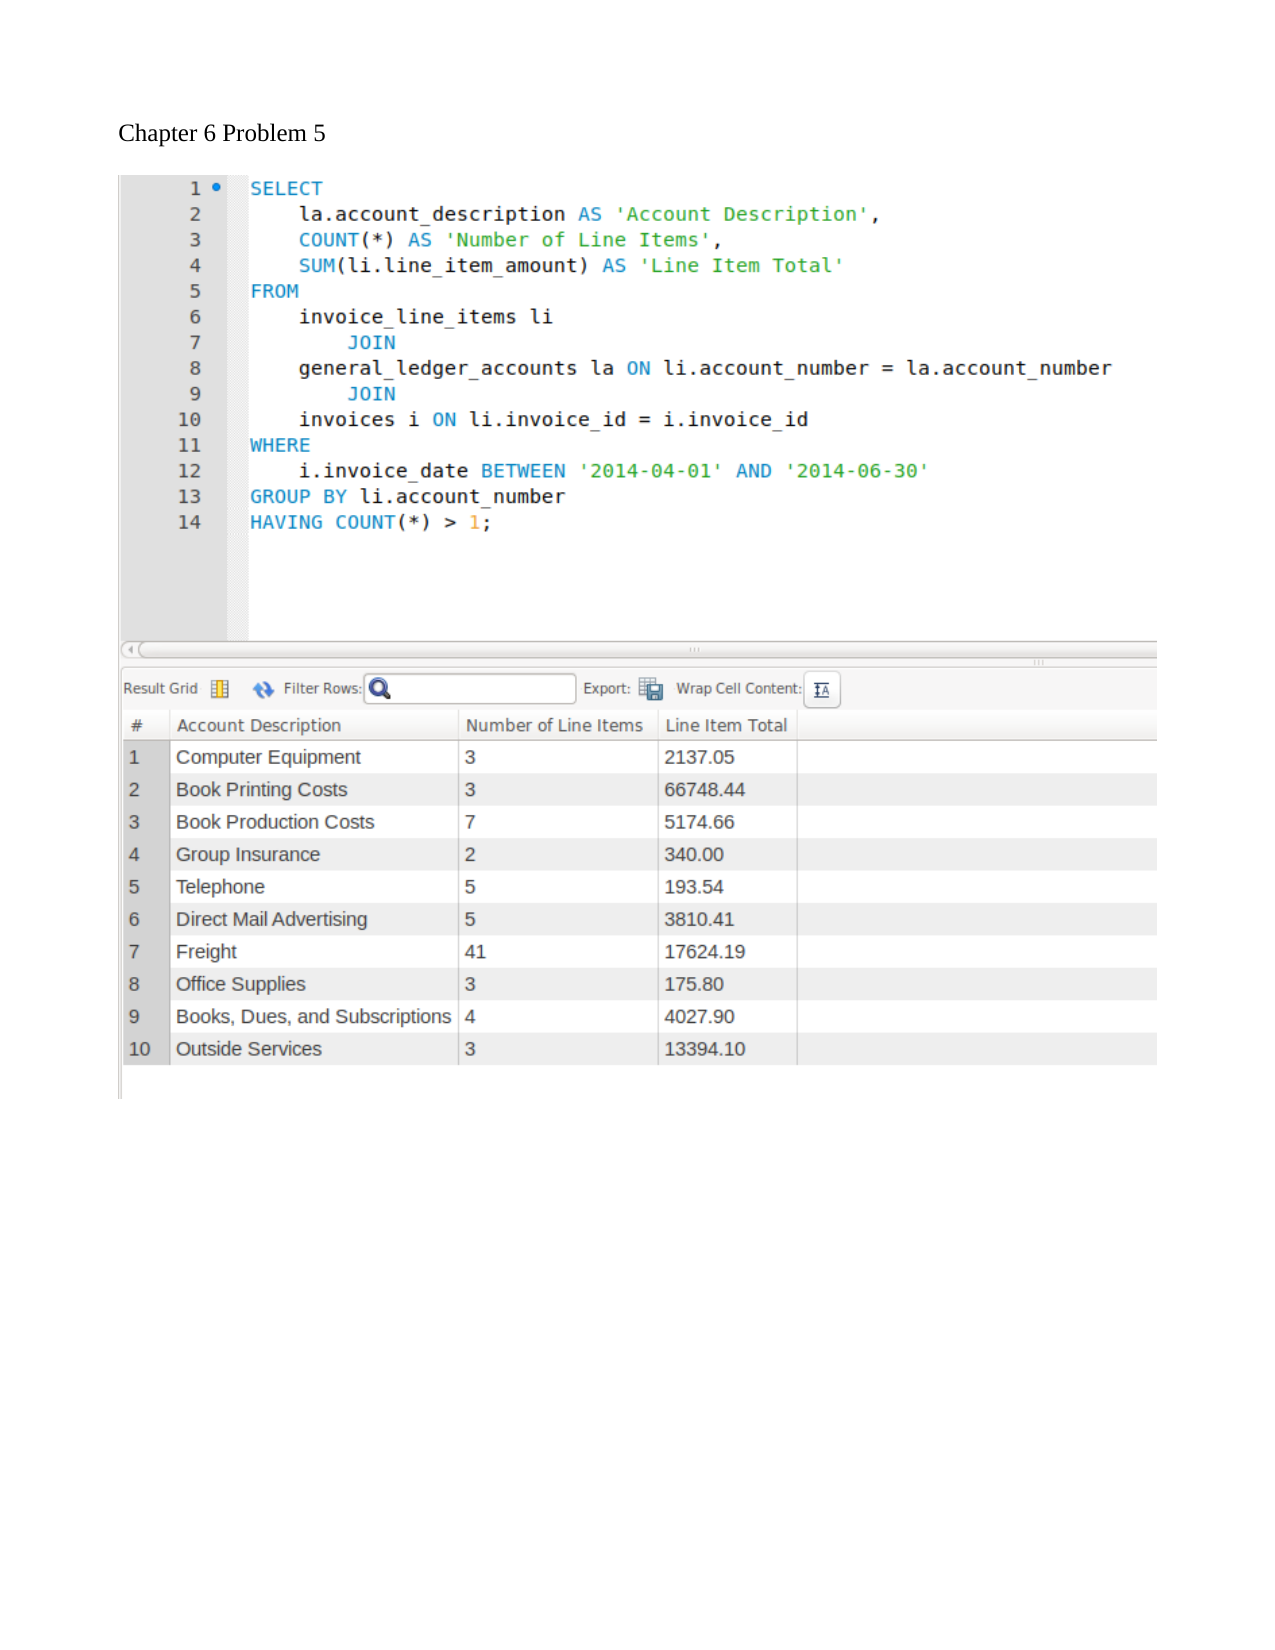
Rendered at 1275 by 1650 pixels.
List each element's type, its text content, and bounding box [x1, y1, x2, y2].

text Chapter 6 Problem 5 [118, 118, 1157, 147]
picture [118, 175, 1157, 1099]
